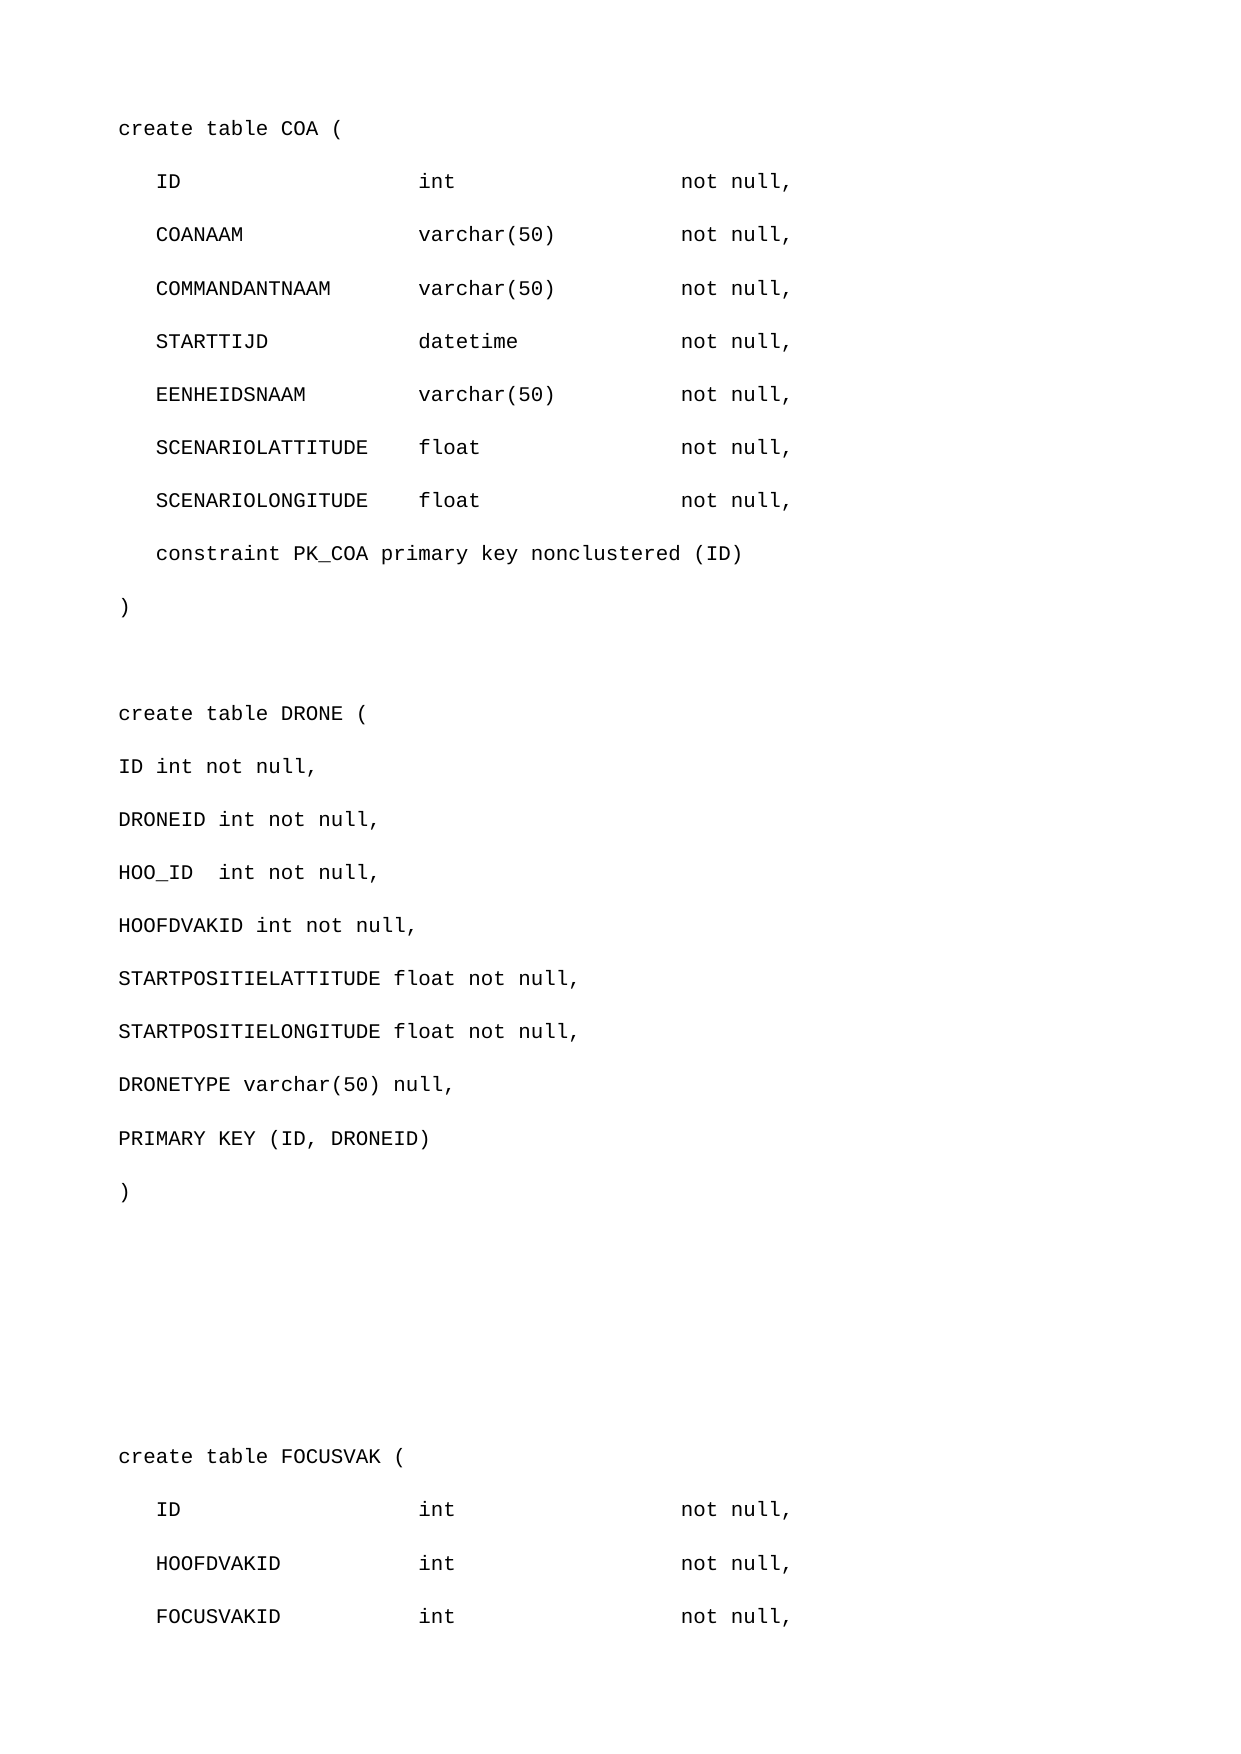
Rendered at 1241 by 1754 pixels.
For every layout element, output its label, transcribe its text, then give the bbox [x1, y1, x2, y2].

text DRONETYPE varchar(50) null, [118, 1074, 1122, 1098]
text SCENARIOLONGITUDE float not null, [118, 490, 1122, 514]
text ID int not null, [118, 1499, 1122, 1523]
text STARTPOSITIELATTITUDE float not null, [118, 968, 1122, 992]
text PRIMARY KEY (ID, DRONEID) [118, 1127, 1122, 1151]
text HOOFDVAKID int not null, [118, 915, 1122, 939]
text COANAAM varchar(50) not null, [118, 224, 1122, 248]
text constraint PK_COA primary key nonclustered (ID) [118, 543, 1122, 567]
text SCENARIOLATTITUDE float not null, [118, 437, 1122, 461]
text create table DRONE ( [118, 702, 1122, 726]
text FOCUSVAKID int not null, [118, 1606, 1122, 1629]
text STARTTIJD datetime not null, [118, 331, 1122, 354]
text EENHEIDSNAAM varchar(50) not null, [118, 384, 1122, 407]
text COMMANDANTNAAM varchar(50) not null, [118, 277, 1122, 301]
text ID int not null, [118, 756, 1122, 779]
text DRONEID int not null, [118, 809, 1122, 832]
text STARTPOSITIELONGITUDE float not null, [118, 1021, 1122, 1045]
text HOOFDVAKID int not null, [118, 1552, 1122, 1576]
text create table COA ( [118, 118, 1122, 142]
text ID int not null, [118, 171, 1122, 195]
text ) [118, 1181, 1122, 1204]
text create table FOCUSVAK ( [118, 1446, 1122, 1470]
text HOO_ID int not null, [118, 862, 1122, 886]
text ) [118, 596, 1122, 620]
